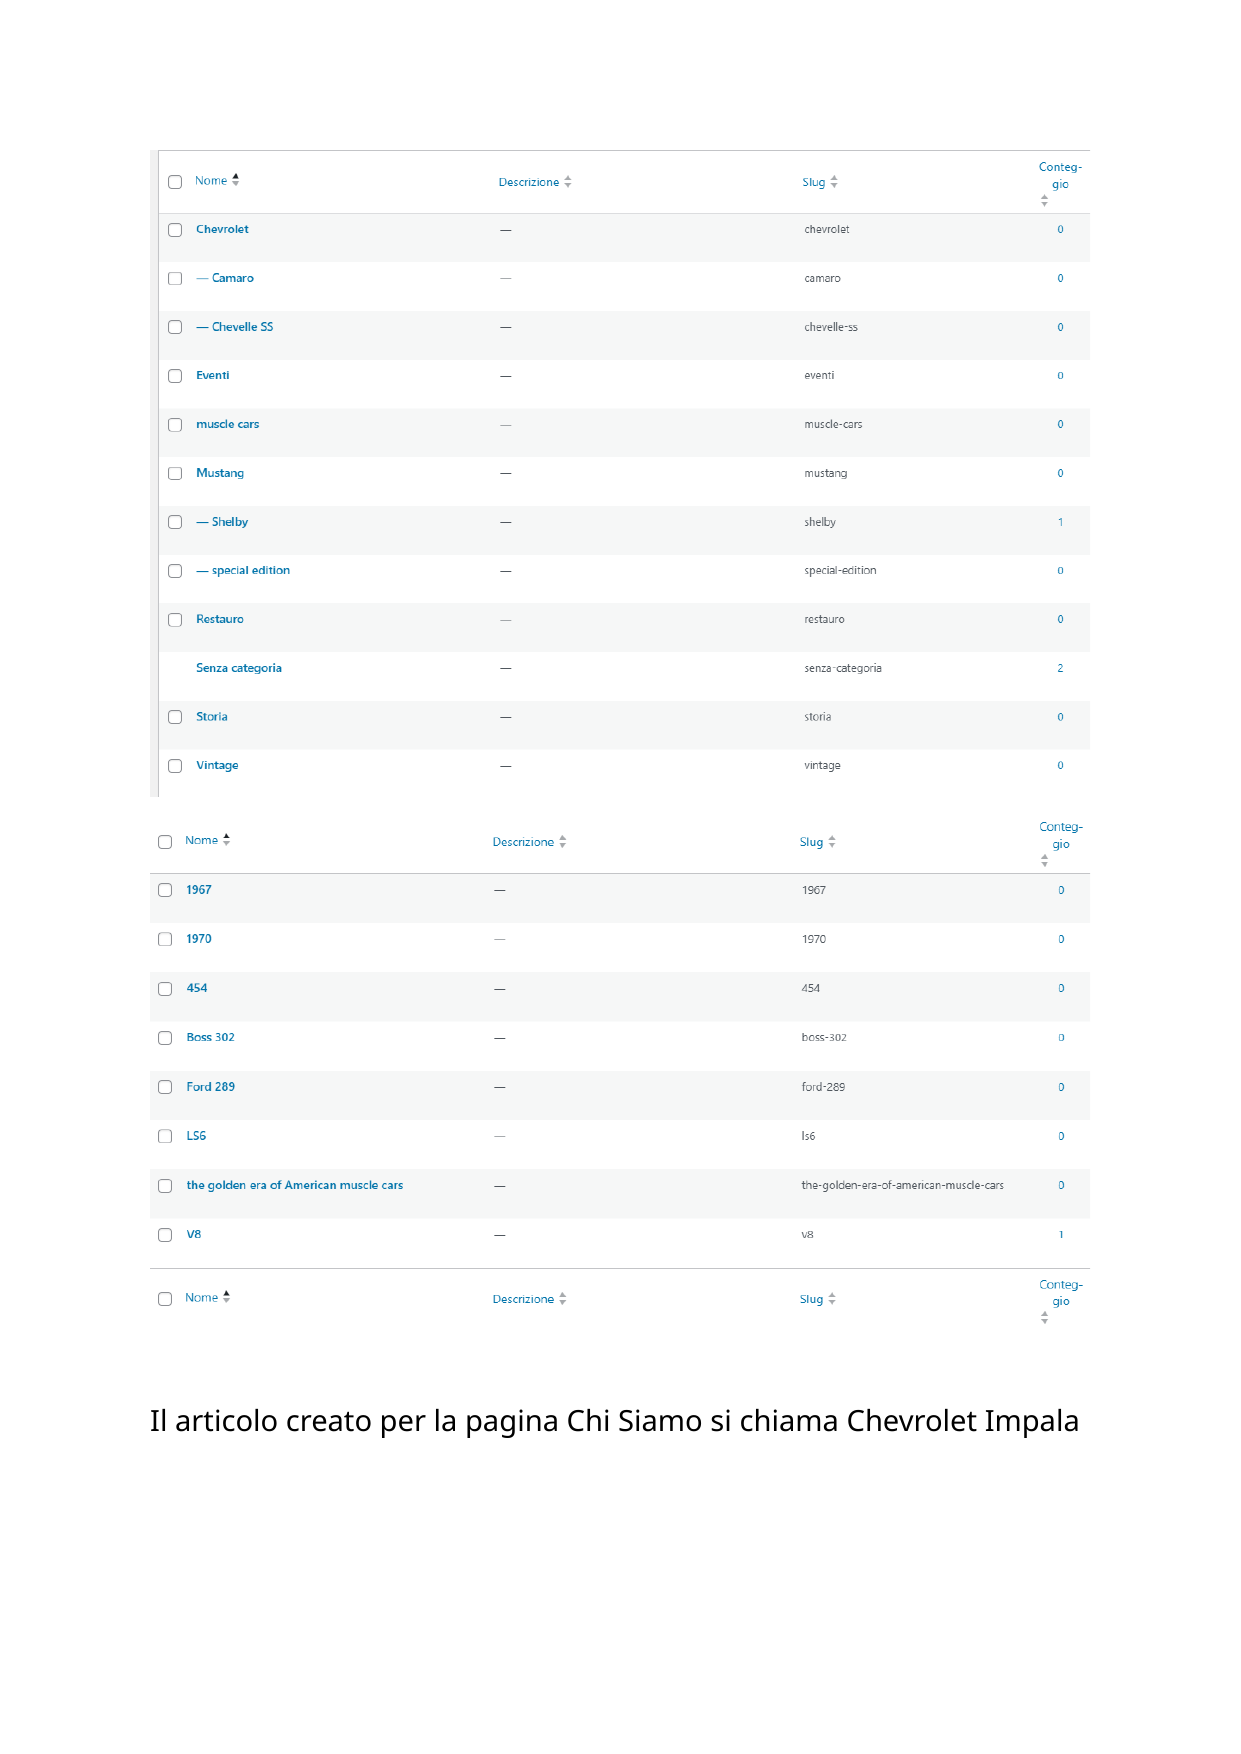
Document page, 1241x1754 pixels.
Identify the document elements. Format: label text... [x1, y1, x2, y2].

text Il articolo creato per la pagina Chi Siamo si chiama Chevrolet Impala [150, 1400, 1090, 1439]
